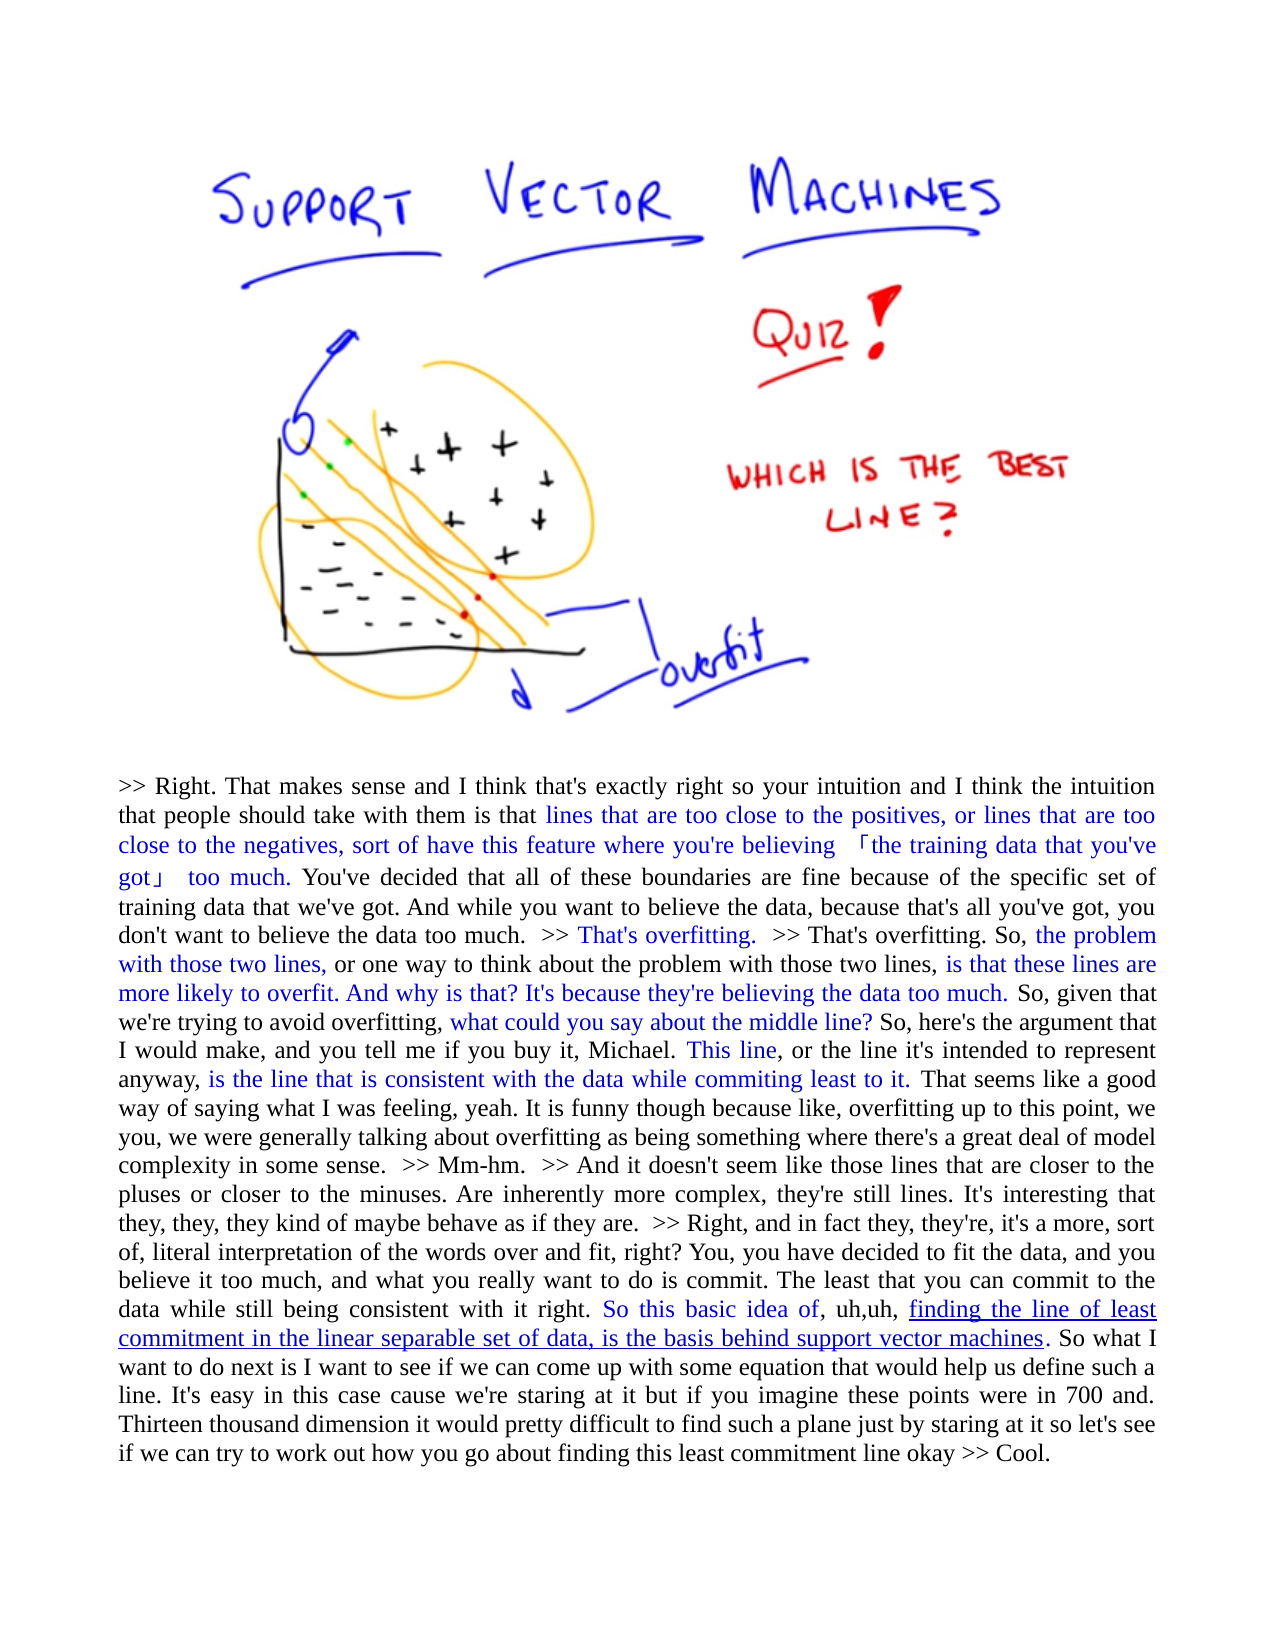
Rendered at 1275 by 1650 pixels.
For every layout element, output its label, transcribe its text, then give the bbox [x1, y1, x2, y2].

picture [118, 146, 1157, 743]
text >> Right. That makes sense and I think that's exactly right so your intuition and I think the intuition that people should take with them is that lines that are too close to the positives, or lines that are too close to the negatives, sort of have this feature where you're believing 「the training data that you've got」 too much. You've decided that all of these boundaries are fine because of the specific set of training data that we've got. And while you want to believe the data, because that's all you've got, you don't want to believe the data too much. >> That's overfitting. >> That's overfitting. So, the problem with those two lines, or one way to think about the problem with those two lines, is that these lines are more likely to overfit. And why is that? It's because they're believing the data too much. So, given that we're trying to avoid overfitting, what could you say about the middle line? So, here's the argument that I would make, and you tell me if you buy it, Michael. This line, or the line it's intended to represent anyway, is the line that is consistent with the data while commiting least to it. That seems like a good way of saying what I was feeling, yeah. It is funny though because like, overfitting up to this point, we you, we were generally talking about overfitting as being something where there's a great deal of model complexity in some sense. >> Mm-hm. >> And it doesn't seem like those lines that are closer to the pluses or closer to the minuses. Are inherently more complex, they're still lines. It's interesting that they, they, they kind of maybe behave as if they are. >> Right, and in fact they, they're, it's a more, sort of, literal interpretation of the words over and fit, right? You, you have decided to fit the data, and you believe it too much, and what you really want to do is commit. The least that you can commit to the data while still being consistent with it right. So this basic idea of, uh,uh, finding the line of least commitment in the linear separable set of data, is the basis behind support vector machines. So what I want to do next is I want to see if we can come up with some equation that would help us define such a line. It's easy in this case cause we're staring at it but if you imagine these points were in 700 and. Thirteen thousand dimension it would pretty difficult to find such a plane just by staring at it so let's see if we can try to work out how you go about finding this least commitment line okay >> Cool. [118, 771, 1157, 1467]
